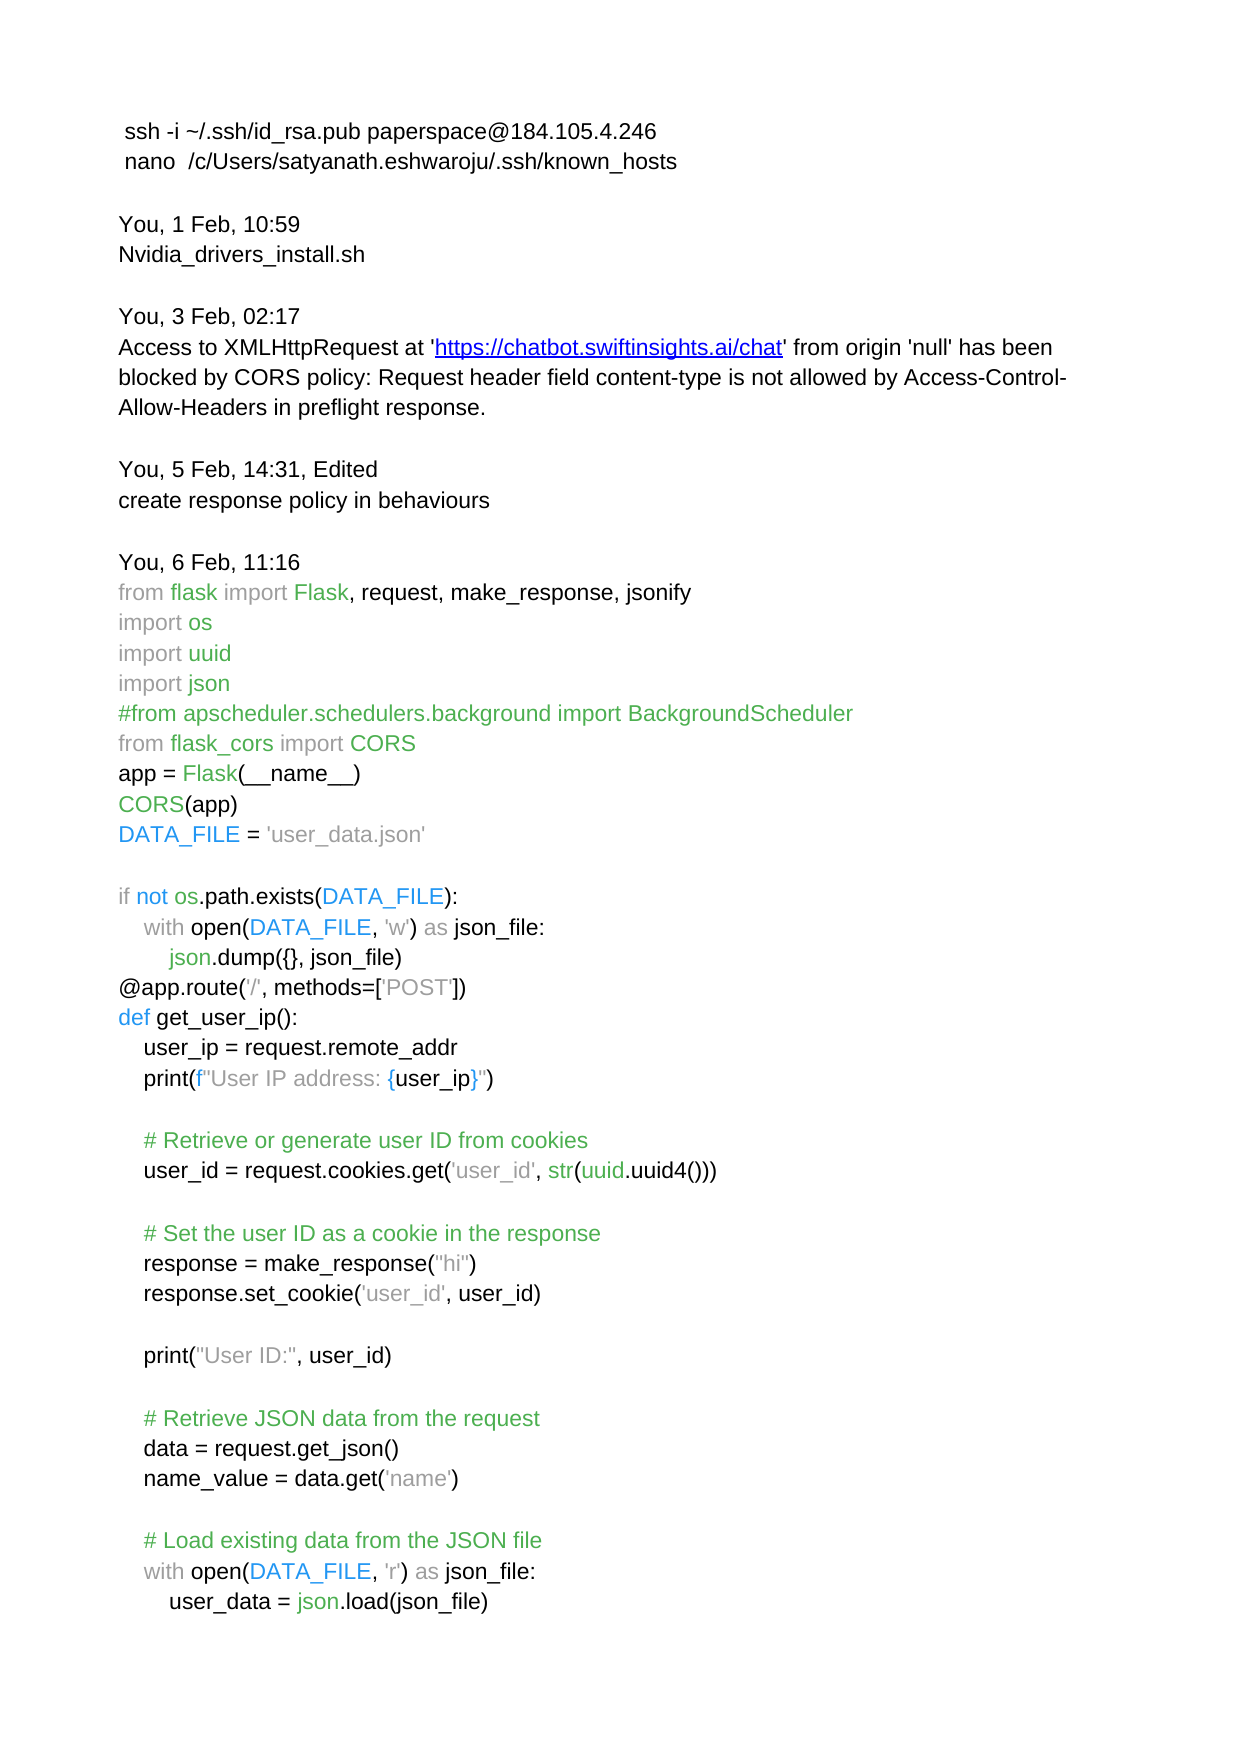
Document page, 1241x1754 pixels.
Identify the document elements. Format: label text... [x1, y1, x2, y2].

text print("User ID:", user_id) [118, 1342, 1122, 1369]
text json.dump({}, json_file) [118, 944, 1122, 970]
text Nvidia_drivers_install.sh [118, 241, 1122, 267]
text ssh -i ~/.ssh/id_rsa.pub paperspace@184.105.4.246 [118, 118, 1122, 144]
text user_data = json.load(json_file) [118, 1588, 1122, 1614]
text response = make_response("hi") [118, 1250, 1122, 1276]
text # Load existing data from the JSON file [118, 1527, 1122, 1554]
text user_ip = request.remote_addr [118, 1034, 1122, 1061]
text if not os.path.exists(DATA_FILE): [118, 883, 1122, 909]
text CORS(app) [118, 791, 1122, 817]
text You, 5 Feb, 14:31, Edited [118, 456, 1122, 483]
text def get_user_ip(): [118, 1004, 1122, 1030]
text You, 1 Feb, 10:59 [118, 211, 1122, 237]
text app = Flask(__name__) [118, 760, 1122, 787]
text import json [118, 670, 1122, 696]
text with open(DATA_FILE, 'w') as json_file: [118, 913, 1122, 940]
text create response policy in behaviours [118, 487, 1122, 513]
text import os [118, 609, 1122, 636]
text DATA_FILE = 'user_data.json' [118, 821, 1122, 847]
text # Retrieve or generate user ID from cookies [118, 1127, 1122, 1153]
text Access to XMLHttpRequest at 'https://chatbot.swiftinsights.ai/chat' from origin 'null' has been blocked by CORS policy: Request header field content-type is not allowed by Access-Control-Allow-Headers in preflight response. [118, 333, 1122, 420]
text # Retrieve JSON data from the request [118, 1405, 1122, 1431]
text name_value = data.get('name') [118, 1465, 1122, 1491]
text data = request.get_json() [118, 1435, 1122, 1461]
text You, 3 Feb, 02:17 [118, 303, 1122, 330]
text You, 6 Feb, 11:16 [118, 549, 1122, 575]
text response.set_cookie('user_id', user_id) [118, 1280, 1122, 1306]
text user_id = request.cookies.get('user_id', str(uuid.uuid4())) [118, 1157, 1122, 1183]
text #from apscheduler.schedulers.background import BackgroundScheduler [118, 700, 1122, 726]
text from flask import Flask, request, make_response, jsonify [118, 579, 1122, 606]
text import uuid [118, 639, 1122, 666]
text from flask_cors import CORS [118, 730, 1122, 757]
text @app.route('/', methods=['POST']) [118, 974, 1122, 1000]
text print(f"User IP address: {user_ip}") [118, 1064, 1122, 1091]
text with open(DATA_FILE, 'r') as json_file: [118, 1558, 1122, 1584]
text # Set the user ID as a cookie in the response [118, 1219, 1122, 1246]
text nano /c/Users/satyanath.eshwaroju/.ssh/known_hosts [118, 148, 1122, 175]
